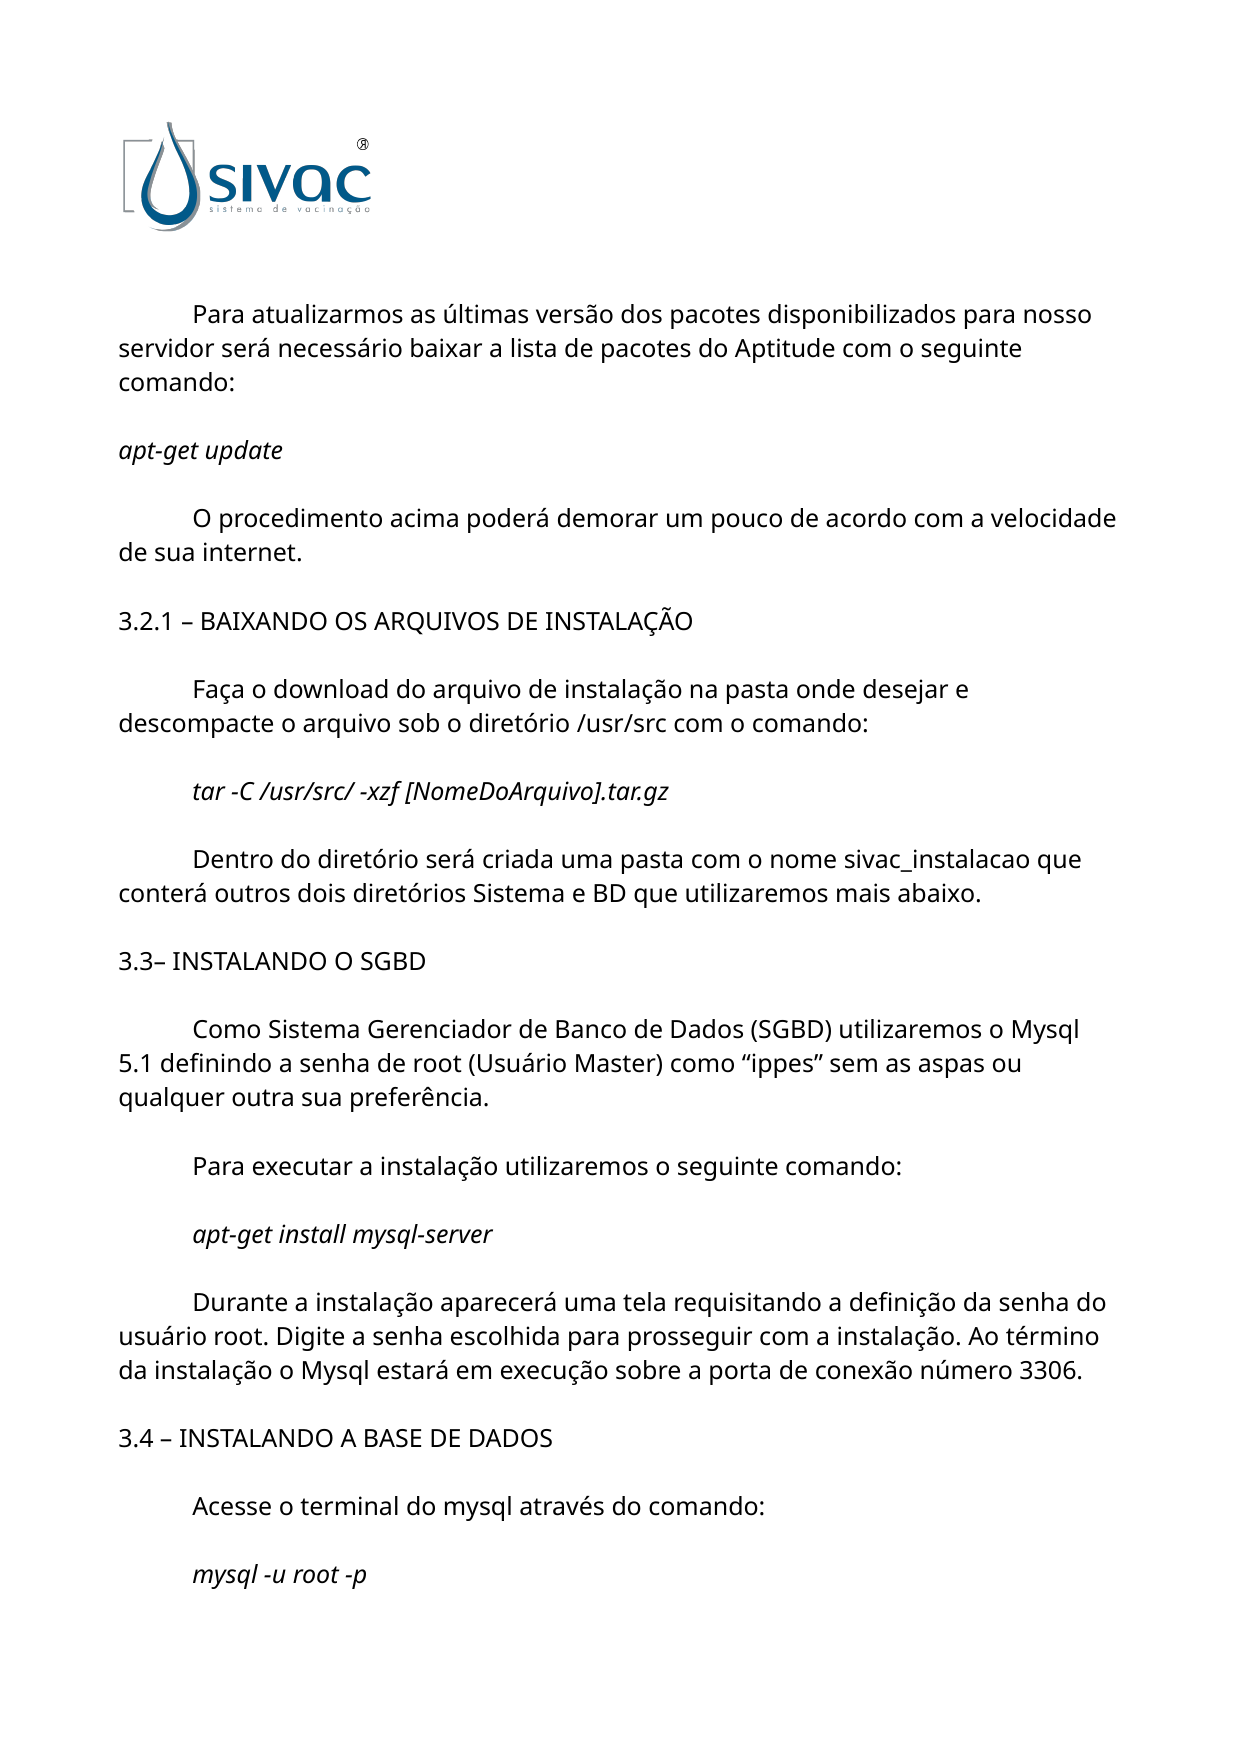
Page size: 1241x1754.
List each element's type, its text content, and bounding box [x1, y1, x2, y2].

text Para executar a instalação utilizaremos o seguinte comando: [118, 1148, 1122, 1182]
text O procedimento acima poderá demorar um pouco de acordo com a velocidade de sua internet. [118, 501, 1122, 569]
text apt-get update [118, 433, 1122, 467]
text 3.4 – INSTALANDO A BASE DE DADOS [118, 1421, 1122, 1455]
text 3.3– INSTALANDO O SGBD [118, 944, 1122, 978]
text 3.2.1 – BAIXANDO OS ARQUIVOS DE INSTALAÇÃO [118, 603, 1122, 637]
text Faça o download do arquivo de instalação na pasta onde desejar e descompacte o arquivo sob o diretório /usr/src com o comando: [118, 671, 1122, 739]
text Para atualizarmos as últimas versão dos pacotes disponibilizados para nosso servidor será necessário baixar a lista de pacotes do Aptitude com o seguinte comando: [118, 297, 1122, 399]
picture [120, 121, 374, 232]
text Acesse o terminal do mysql através do comando: [118, 1489, 1122, 1523]
text Dentro do diretório será criada uma pasta com o nome sivac_instalacao que conterá outros dois diretórios Sistema e BD que utilizaremos mais abaixo. [118, 842, 1122, 910]
text tar -C /usr/src/ -xzf [NomeDoArquivo].tar.gz [118, 773, 1122, 808]
text apt-get install mysql-server [118, 1216, 1122, 1250]
text mysql -u root -p [118, 1557, 1122, 1591]
text Como Sistema Gerenciador de Banco de Dados (SGBD) utilizaremos o Mysql 5.1 definindo a senha de root (Usuário Master) como “ippes” sem as aspas ou qualquer outra sua preferência. [118, 1012, 1122, 1114]
text Durante a instalação aparecerá uma tela requisitando a definição da senha do usuário root. Digite a senha escolhida para prosseguir com a instalação. Ao término da instalação o Mysql estará em execução sobre a porta de conexão número 3306. [118, 1284, 1122, 1387]
